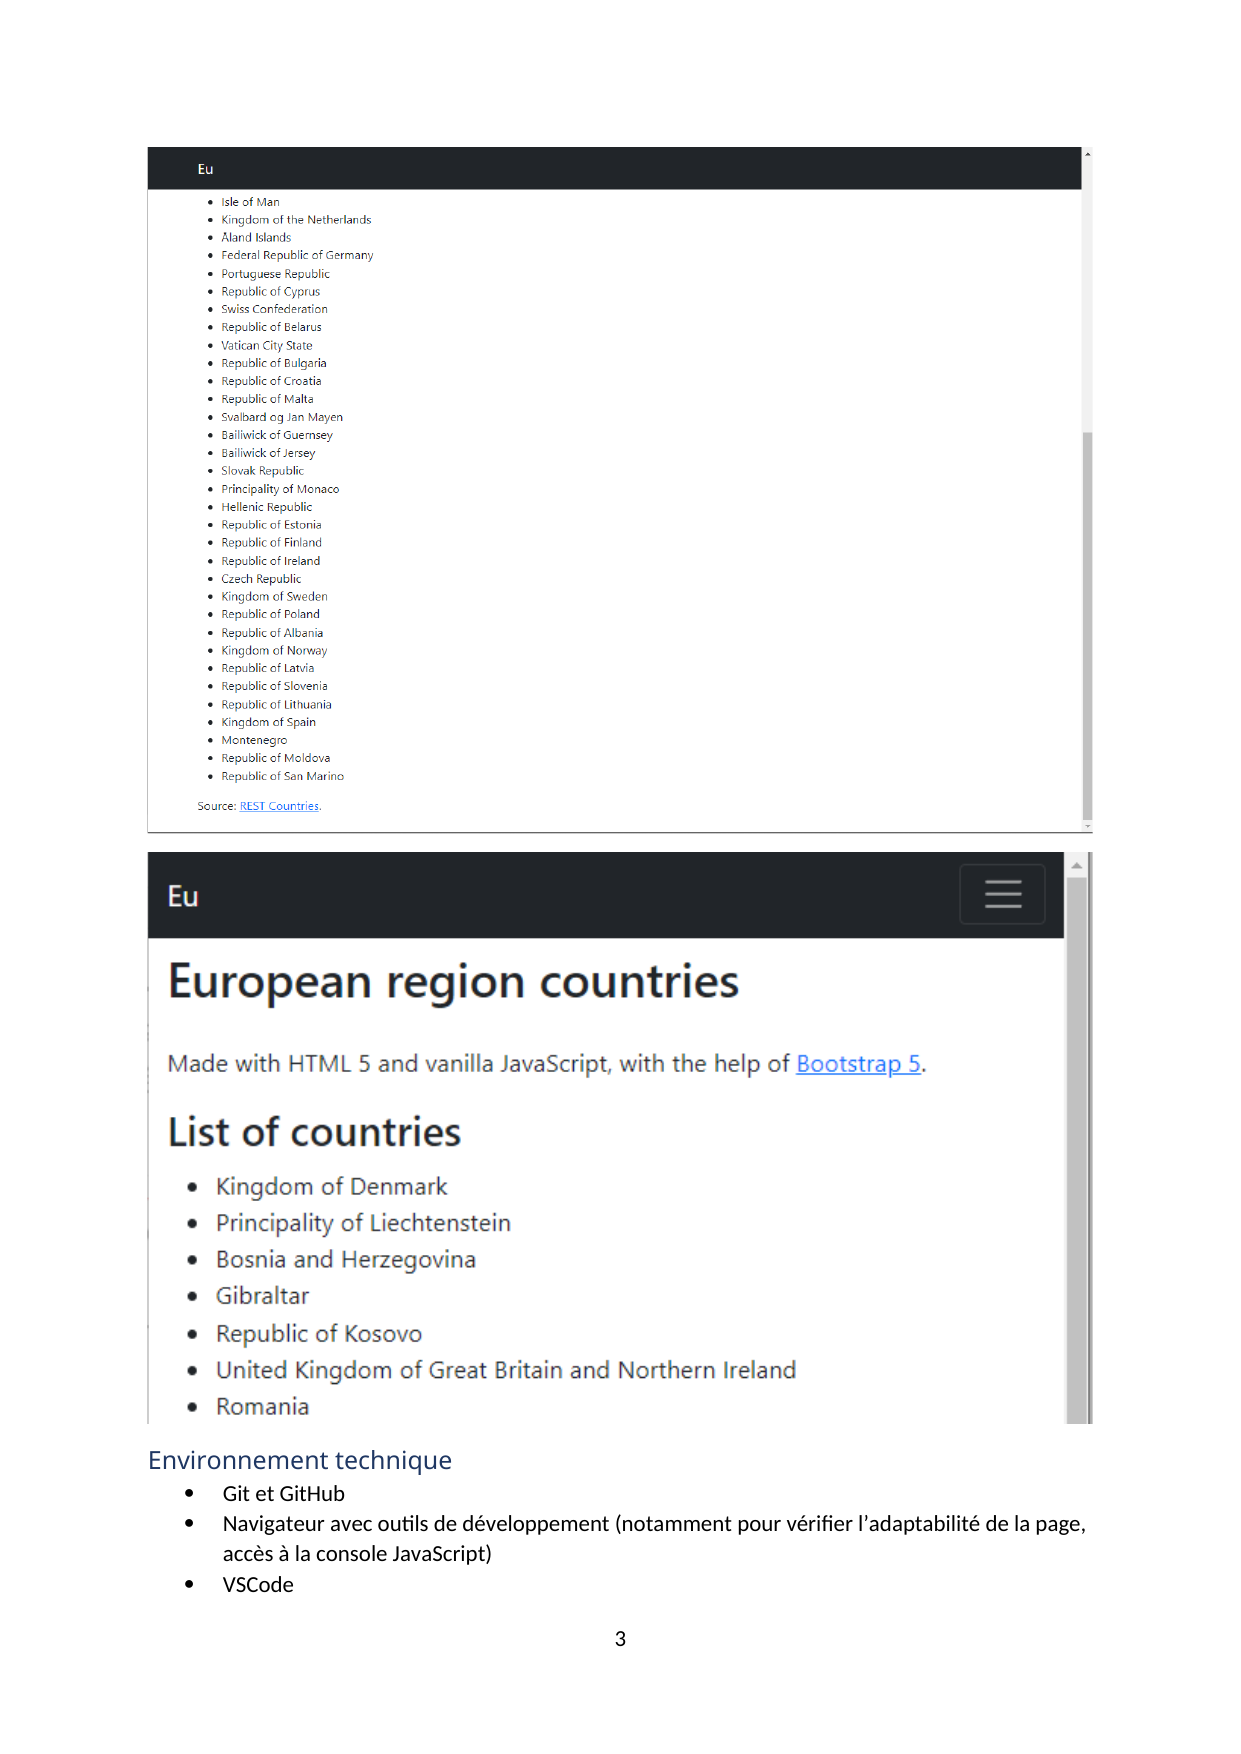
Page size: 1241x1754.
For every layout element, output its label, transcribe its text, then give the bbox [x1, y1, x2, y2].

picture [147, 852, 1093, 1424]
list VSCode [185, 1570, 1093, 1598]
list Git et GitHub [185, 1479, 1093, 1507]
picture [147, 147, 1093, 834]
list Navigateur avec outils de développement (notamment pour vérifier l’adaptabilité de la page, accès à la console JavaScript) [185, 1509, 1093, 1568]
subtitle Environnement technique [148, 1442, 1093, 1476]
